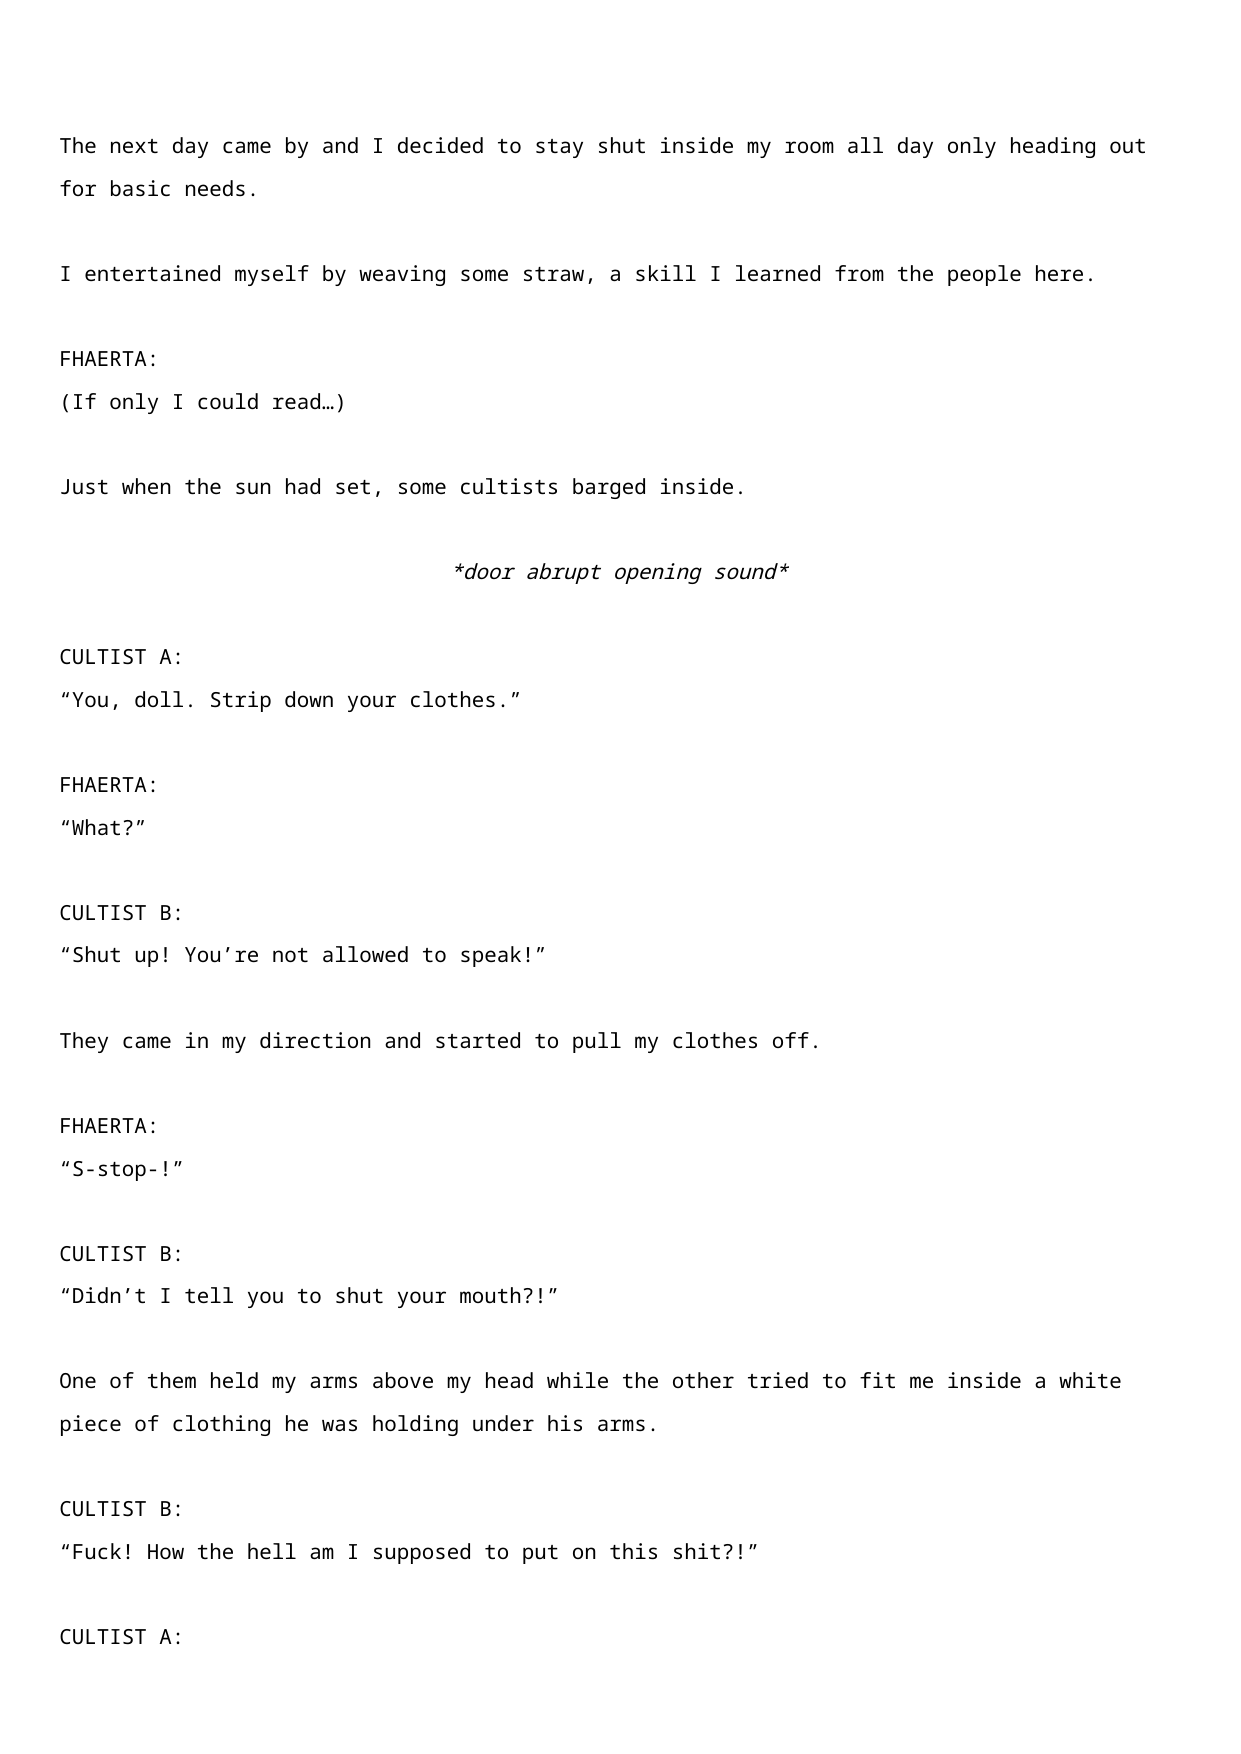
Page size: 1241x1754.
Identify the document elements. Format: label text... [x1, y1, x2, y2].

text “Shut up! You’re not allowed to speak!” [59, 941, 1181, 969]
text *door abrupt opening sound* [59, 557, 1181, 586]
text FHAERTA: [59, 344, 1181, 373]
text CULTIST B: [59, 1494, 1181, 1523]
text One of them held my arms above my head while the other tried to fit me inside a white piece of clothing he was holding under his arms. [59, 1367, 1181, 1438]
text “Fuck! How the hell am I supposed to put on this shit?!” [59, 1537, 1181, 1566]
text (If only I could read…) [59, 387, 1181, 415]
text FHAERTA: [59, 770, 1181, 799]
text I entertained myself by weaving some straw, a skill I learned from the people here. [59, 259, 1181, 287]
text CULTIST B: [59, 1239, 1181, 1267]
text “Didn’t I tell you to shut your mouth?!” [59, 1281, 1181, 1310]
text CULTIST B: [59, 898, 1181, 926]
text “S-stop-!” [59, 1154, 1181, 1182]
text They came in my direction and started to pull my clothes off. [59, 1026, 1181, 1054]
text “You, doll. Strip down your clothes.” [59, 685, 1181, 713]
text FHAERTA: [59, 1111, 1181, 1139]
text “What?” [59, 813, 1181, 841]
text Just when the sun had set, some cultists barged inside. [59, 472, 1181, 500]
text CULTIST A: [59, 1622, 1181, 1651]
text The next day came by and I decided to stay shut inside my room all day only heading out for basic needs. [59, 131, 1181, 202]
text CULTIST A: [59, 642, 1181, 671]
